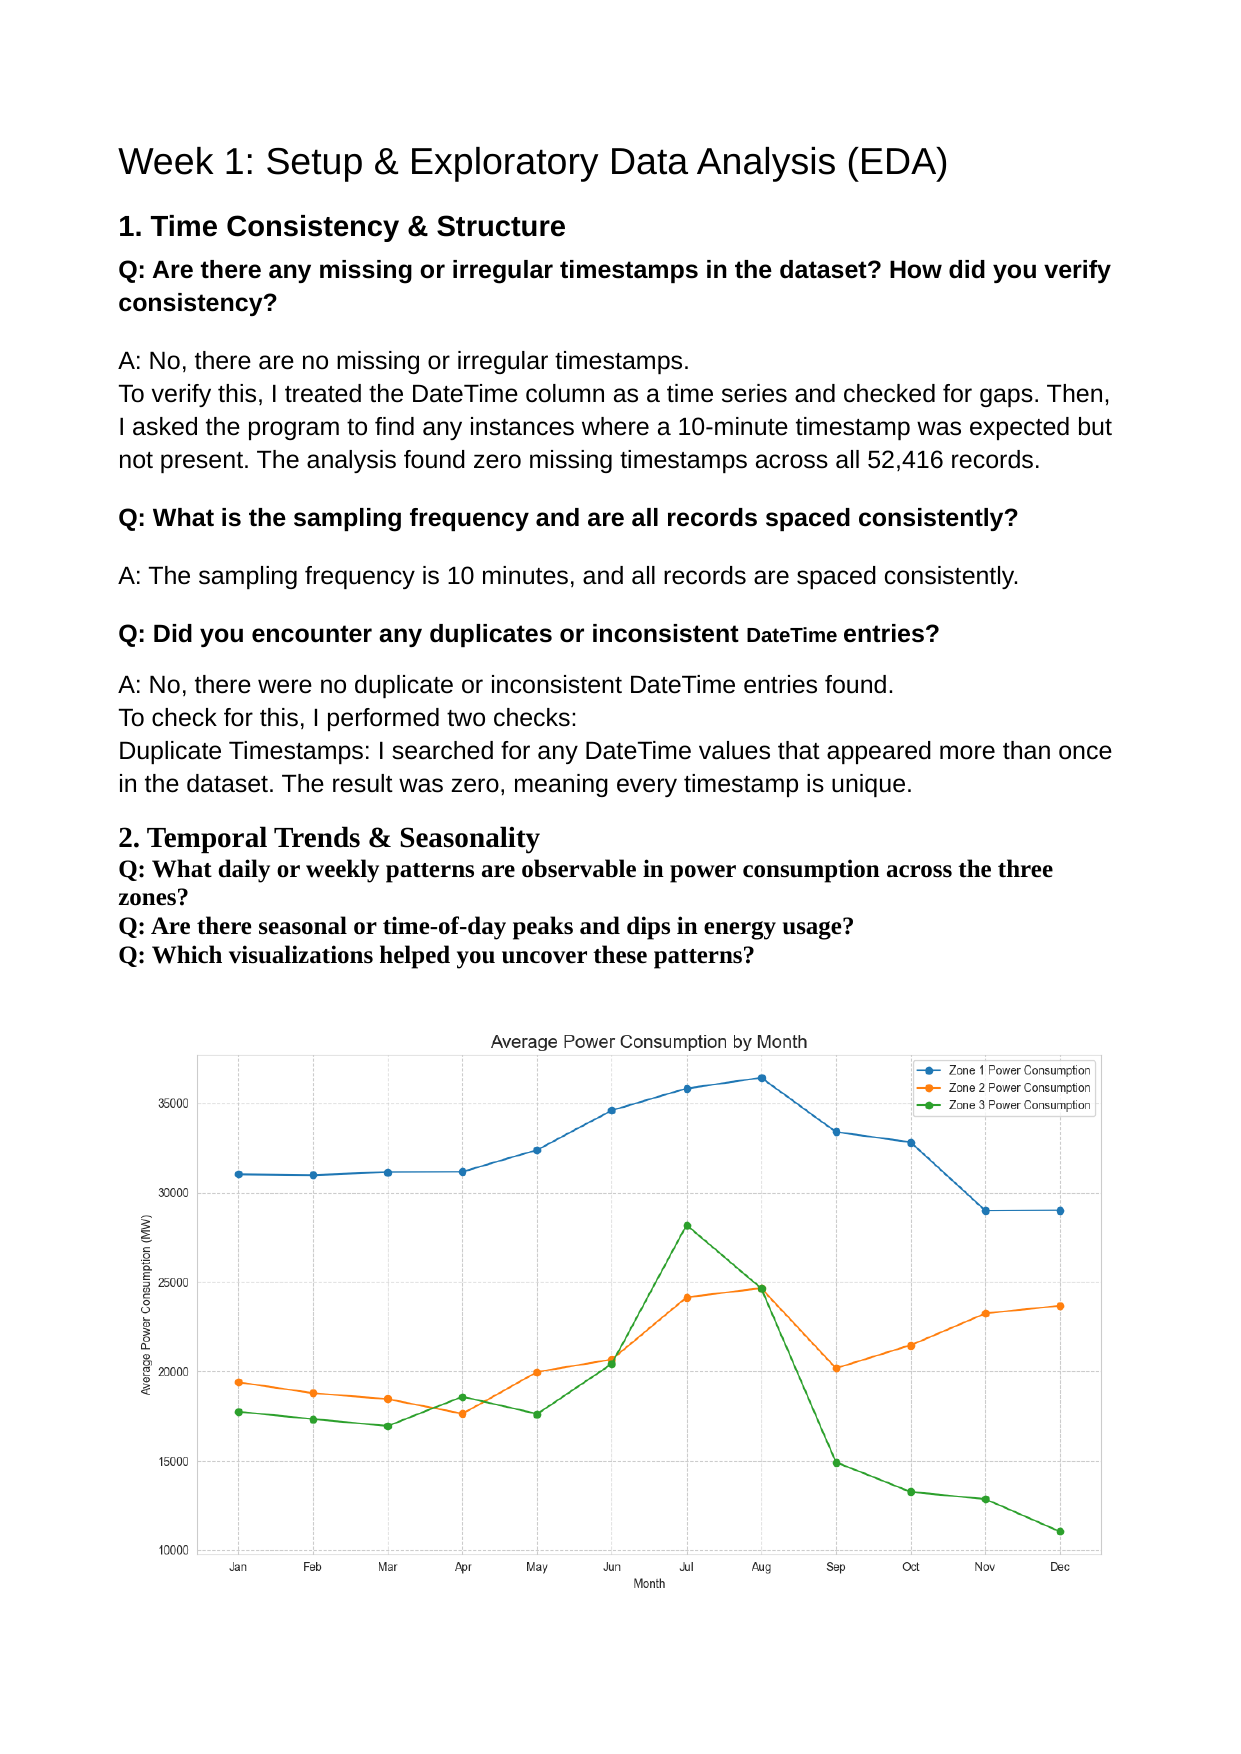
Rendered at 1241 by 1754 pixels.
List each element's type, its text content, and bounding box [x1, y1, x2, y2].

subtitle Week 1: Setup & Exploratory Data Analysis (EDA) [118, 139, 1122, 182]
text Q: Which visualizations helped you uncover these patterns? [118, 940, 1122, 969]
subtitle 1. Time Consistency & Structure [118, 209, 1122, 243]
text Q: What daily or weekly patterns are observable in power consumption across the three zones? [118, 854, 1122, 911]
text Q: Are there any missing or irregular timestamps in the dataset? How did you verify consistency? [118, 255, 1122, 317]
text A: The sampling frequency is 10 minutes, and all records are spaced consistently. [118, 561, 1122, 590]
picture [133, 1026, 1108, 1598]
text A: No, there were no duplicate or inconsistent DateTime entries found. To check for this, I performed two checks: Duplicate Timestamps: I searched for any DateTime values that appeared more than once in the dataset. The result was zero, meaning every timestamp is unique. [118, 670, 1122, 798]
text Q: What is the sampling frequency and are all records spaced consistently? [118, 503, 1122, 532]
text A: No, there are no missing or irregular timestamps. To verify this, I treated the DateTime column as a time series and checked for gaps. Then, I asked the program to find any instances where a 10-minute timestamp was expected but not present. The analysis found zero missing timestamps across all 52,416 records. [118, 346, 1122, 474]
text Q: Are there seasonal or time-of-day peaks and dips in energy usage? [118, 911, 1122, 940]
text Q: Did you encounter any duplicates or inconsistent DateTime entries? [118, 619, 1122, 648]
text 2. Temporal Trends & Seasonality [118, 820, 1122, 854]
